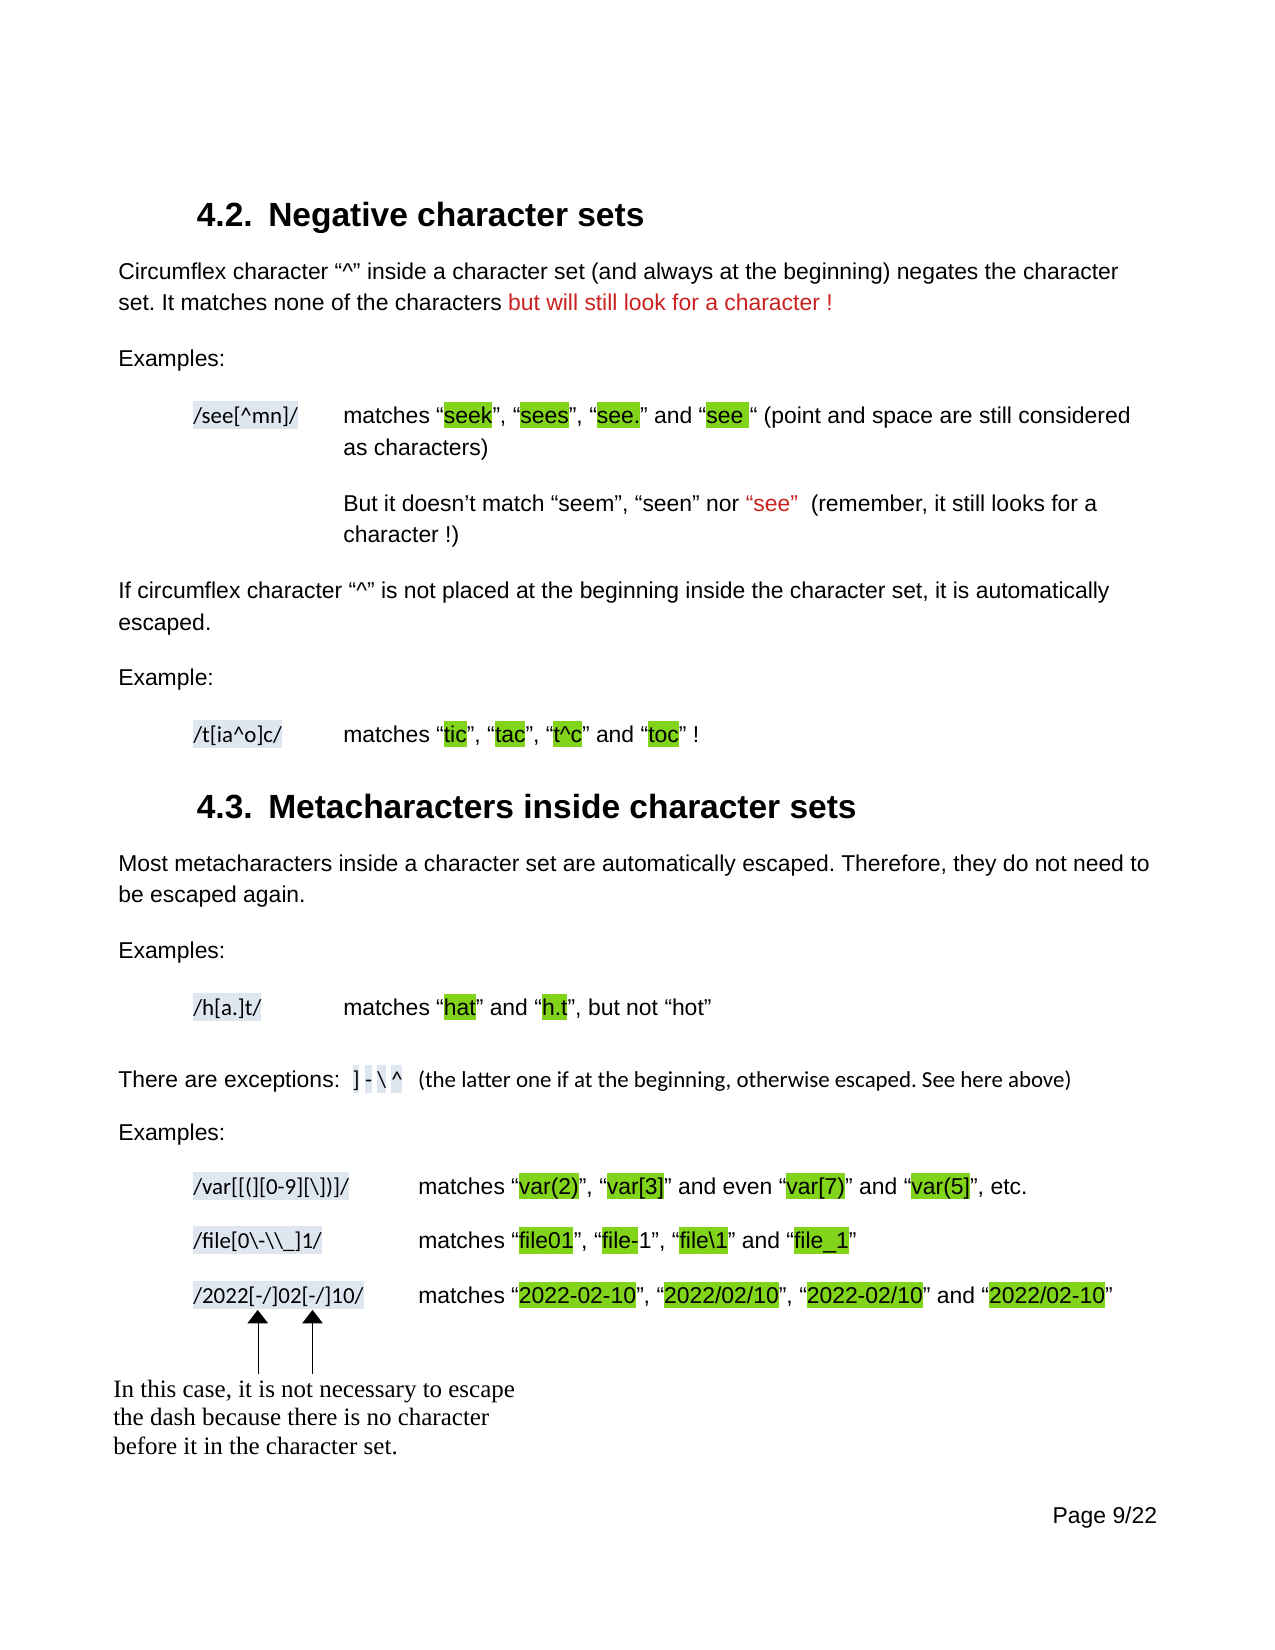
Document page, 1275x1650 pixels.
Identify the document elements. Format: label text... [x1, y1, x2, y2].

subtitle Example: [118, 664, 1157, 691]
subtitle Examples: [118, 345, 1157, 371]
subtitle /see[^mn]/ matches “seek”, “sees”, “see.” and “see “ (point and space are still considered as characters) [193, 401, 1157, 460]
subtitle Negative character sets [197, 195, 1157, 233]
text /file[0\-\\_]1/ matches “file01”, “file-1”, “file\1” and “file_1” [193, 1226, 1157, 1254]
subtitle Examples: [118, 937, 1157, 963]
subtitle If circumflex character “^” is not placed at the beginning inside the character set, it is automatically escaped. [118, 577, 1157, 635]
subtitle /h[a.]t/ matches “hat” and “h.t”, but not “hot” [193, 993, 1157, 1021]
text /var[[(][0-9][\])]/ matches “var(2)”, “var[3]” and even “var[7)” and “var(5]”, etc. [193, 1172, 1157, 1200]
subtitle But it doesn’t match “seem”, “seen” nor “see” (remember, it still looks for a character !) [343, 490, 1157, 548]
subtitle Most metacharacters inside a character set are automatically escaped. Therefore, they do not need to be escaped again. [118, 850, 1157, 908]
text There are exceptions: ] - \ ^ (the latter one if at the beginning, otherwise escaped. See here above) [118, 1065, 1157, 1093]
subtitle Metacharacters inside character sets [197, 787, 1157, 825]
text Examples: [118, 1119, 1157, 1146]
subtitle /t[ia^o]c/ matches “tic”, “tac”, “t^c” and “toc” ! [118, 720, 1157, 748]
subtitle Circumflex character “^” inside a character set (and always at the beginning) negates the character set. It matches none of the characters but will still look for a character ! [118, 258, 1157, 316]
text /2022[-/]02[-/]10/ matches “2022-02-10”, “2022/02/10”, “2022-02/10” and “2022/02-10” [193, 1281, 1157, 1309]
